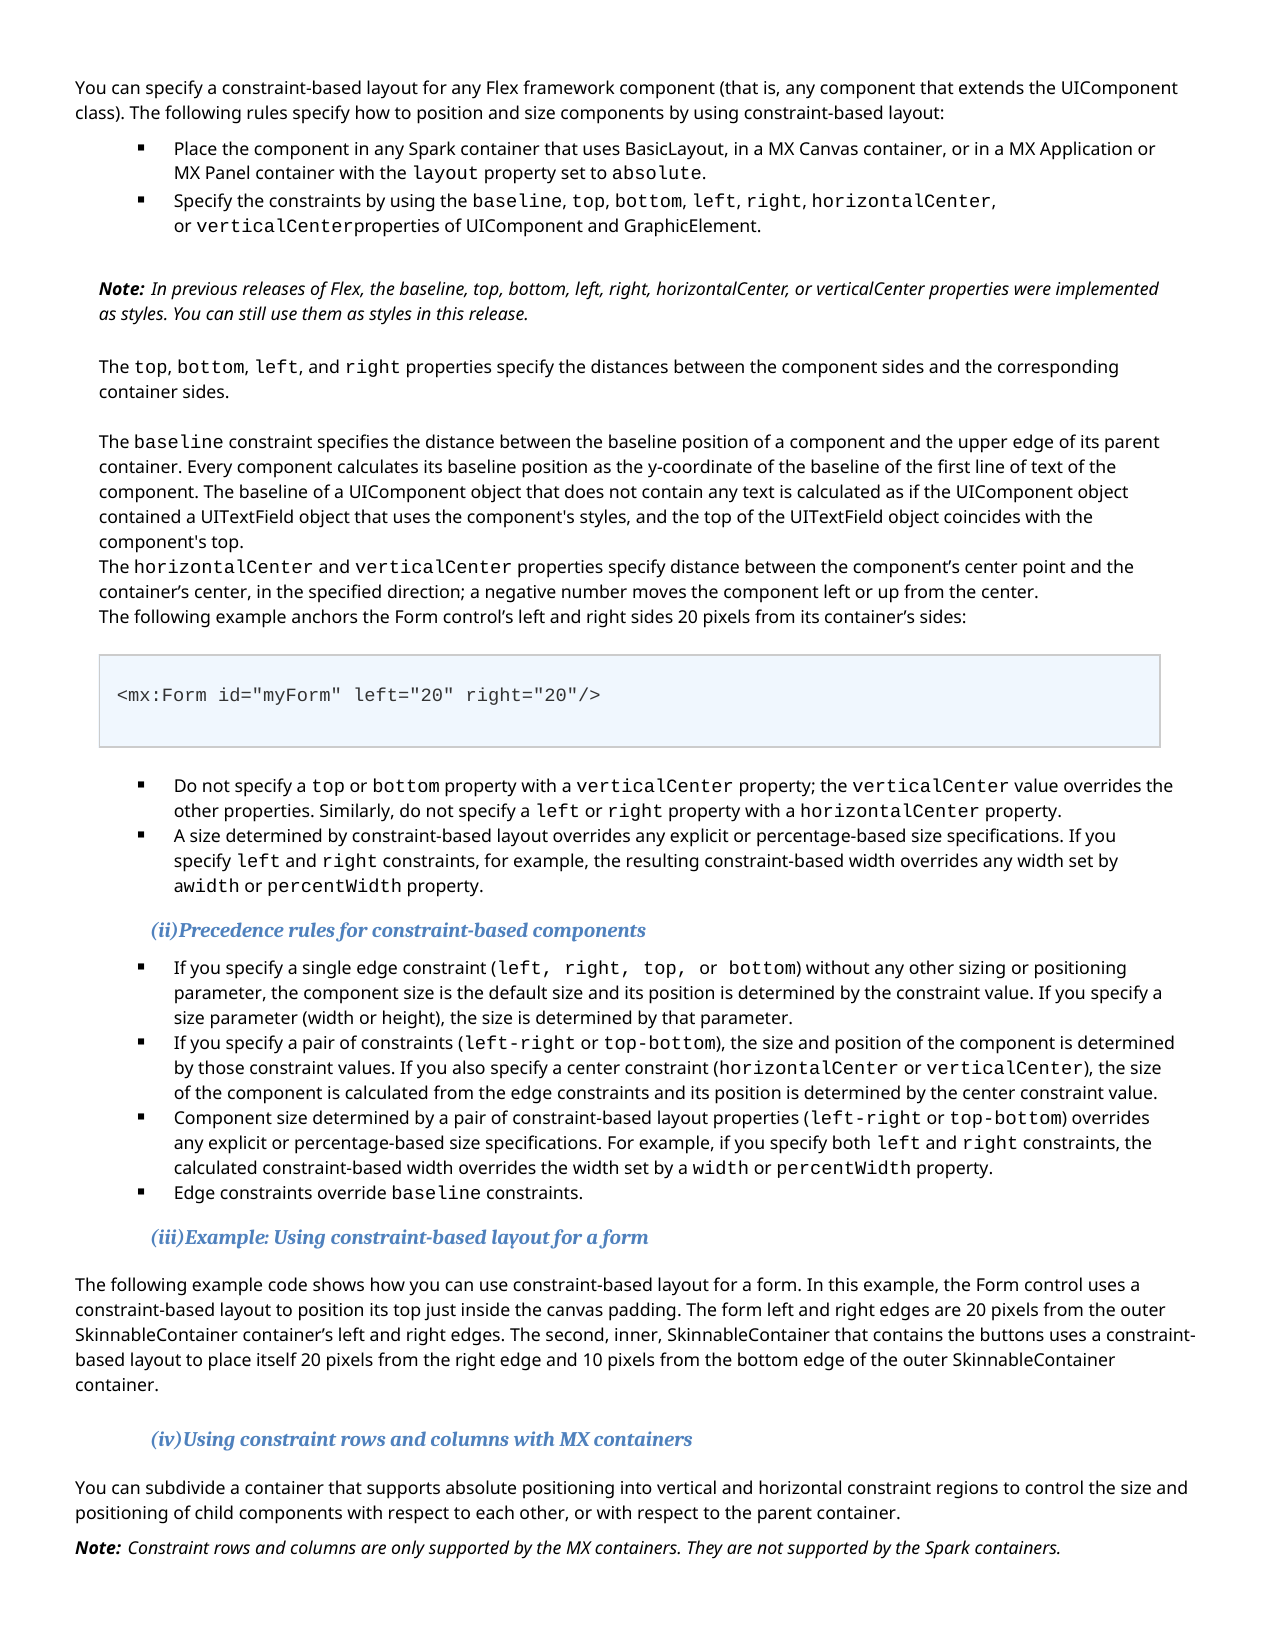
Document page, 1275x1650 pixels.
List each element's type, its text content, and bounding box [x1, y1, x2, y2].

text The following example anchors the Form control’s left and right sides 20 pixels from its container’s sides: [98, 604, 1177, 629]
text Note: In previous releases of Flex, the baseline, top, bottom, left, right, horizontalCenter, or verticalCenter properties were implemented as styles. You can still use them as styles in this release. [98, 276, 1177, 326]
text The top, bottom, left, and right properties specify the distances between the component sides and the corresponding container sides. [98, 354, 1177, 404]
subtitle Example: Using constraint-based layout for a form [150, 1226, 1200, 1249]
text The following example code shows how you can use constraint-based layout for a form. In this example, the Form control uses a constraint-based layout to position its top just inside the canvas padding. The form left and right edges are 20 pixels from the outer SkinnableContainer container’s left and right edges. The second, inner, SkinnableContainer that contains the buttons uses a constraint-based layout to place itself 20 pixels from the right edge and 10 pixels from the bottom edge of the outer SkinnableContainer container. [75, 1272, 1200, 1397]
list Component size determined by a pair of constraint-based layout properties (left-right or top-bottom) overrides any explicit or percentage-based size specifications. For example, if you specify both left and right constraints, the calculated constraint-based width overrides the width set by a width or percentWidth property. [136, 1105, 1177, 1180]
list If you specify a pair of constraints (left-right or top-bottom), the size and position of the component is determined by those constraint values. If you also specify a center constraint (horizontalCenter or verticalCenter), the size of the component is calculated from the edge constraints and its position is determined by the center constraint value. [136, 1030, 1177, 1105]
list Specify the constraints by using the baseline, top, bottom, left, right, horizontalCenter, or verticalCenterproperties of UIComponent and GraphicElement. [136, 188, 1177, 238]
text You can subdivide a container that supports absolute positioning into vertical and horizontal constraint regions to control the size and positioning of child components with respect to each other, or with respect to the parent container. [75, 1474, 1200, 1524]
text The horizontalCenter and verticalCenter properties specify distance between the component’s center point and the container’s center, in the specified direction; a negative number moves the component left or up from the center. [98, 554, 1177, 604]
text Note: Constraint rows and columns are only supported by the MX containers. They are not supported by the Spark containers. [75, 1535, 1200, 1560]
subtitle Precedence rules for constraint-based components [150, 919, 1200, 943]
list A size determined by constraint-based layout overrides any explicit or percentage-based size specifications. If you specify left and right constraints, for example, the resulting constraint-based width overrides any width set by awidth or percentWidth property. [136, 823, 1177, 898]
text You can specify a constraint-based layout for any Flex framework component (that is, any component that extends the UIComponent class). The following rules specify how to position and size components by using constraint-based layout: [75, 75, 1200, 125]
text <mx:Form id="myForm" left="20" right="20"/> [100, 656, 1159, 746]
list Do not specify a top or bottom property with a verticalCenter property; the verticalCenter value overrides the other properties. Similarly, do not specify a left or right property with a horizontalCenter property. [136, 773, 1177, 823]
list If you specify a single edge constraint (left, right, top, or bottom) without any other sizing or positioning parameter, the component size is the default size and its position is determined by the constraint value. If you specify a size parameter (width or height), the size is determined by that parameter. [136, 955, 1177, 1030]
list Edge constraints override baseline constraints. [136, 1180, 1177, 1205]
subtitle Using constraint rows and columns with MX containers [150, 1428, 1200, 1452]
list Place the component in any Spark container that uses BasicLayout, in a MX Canvas container, or in a MX Application or MX Panel container with the layout property set to absolute. [136, 135, 1177, 185]
text The baseline constraint specifies the distance between the baseline position of a component and the upper edge of its parent container. Every component calculates its baseline position as the y-coordinate of the baseline of the first line of text of the component. The baseline of a UIComponent object that does not contain any text is calculated as if the UIComponent object contained a UITextField object that uses the component's styles, and the top of the UITextField object coincides with the component's top. [98, 429, 1177, 554]
